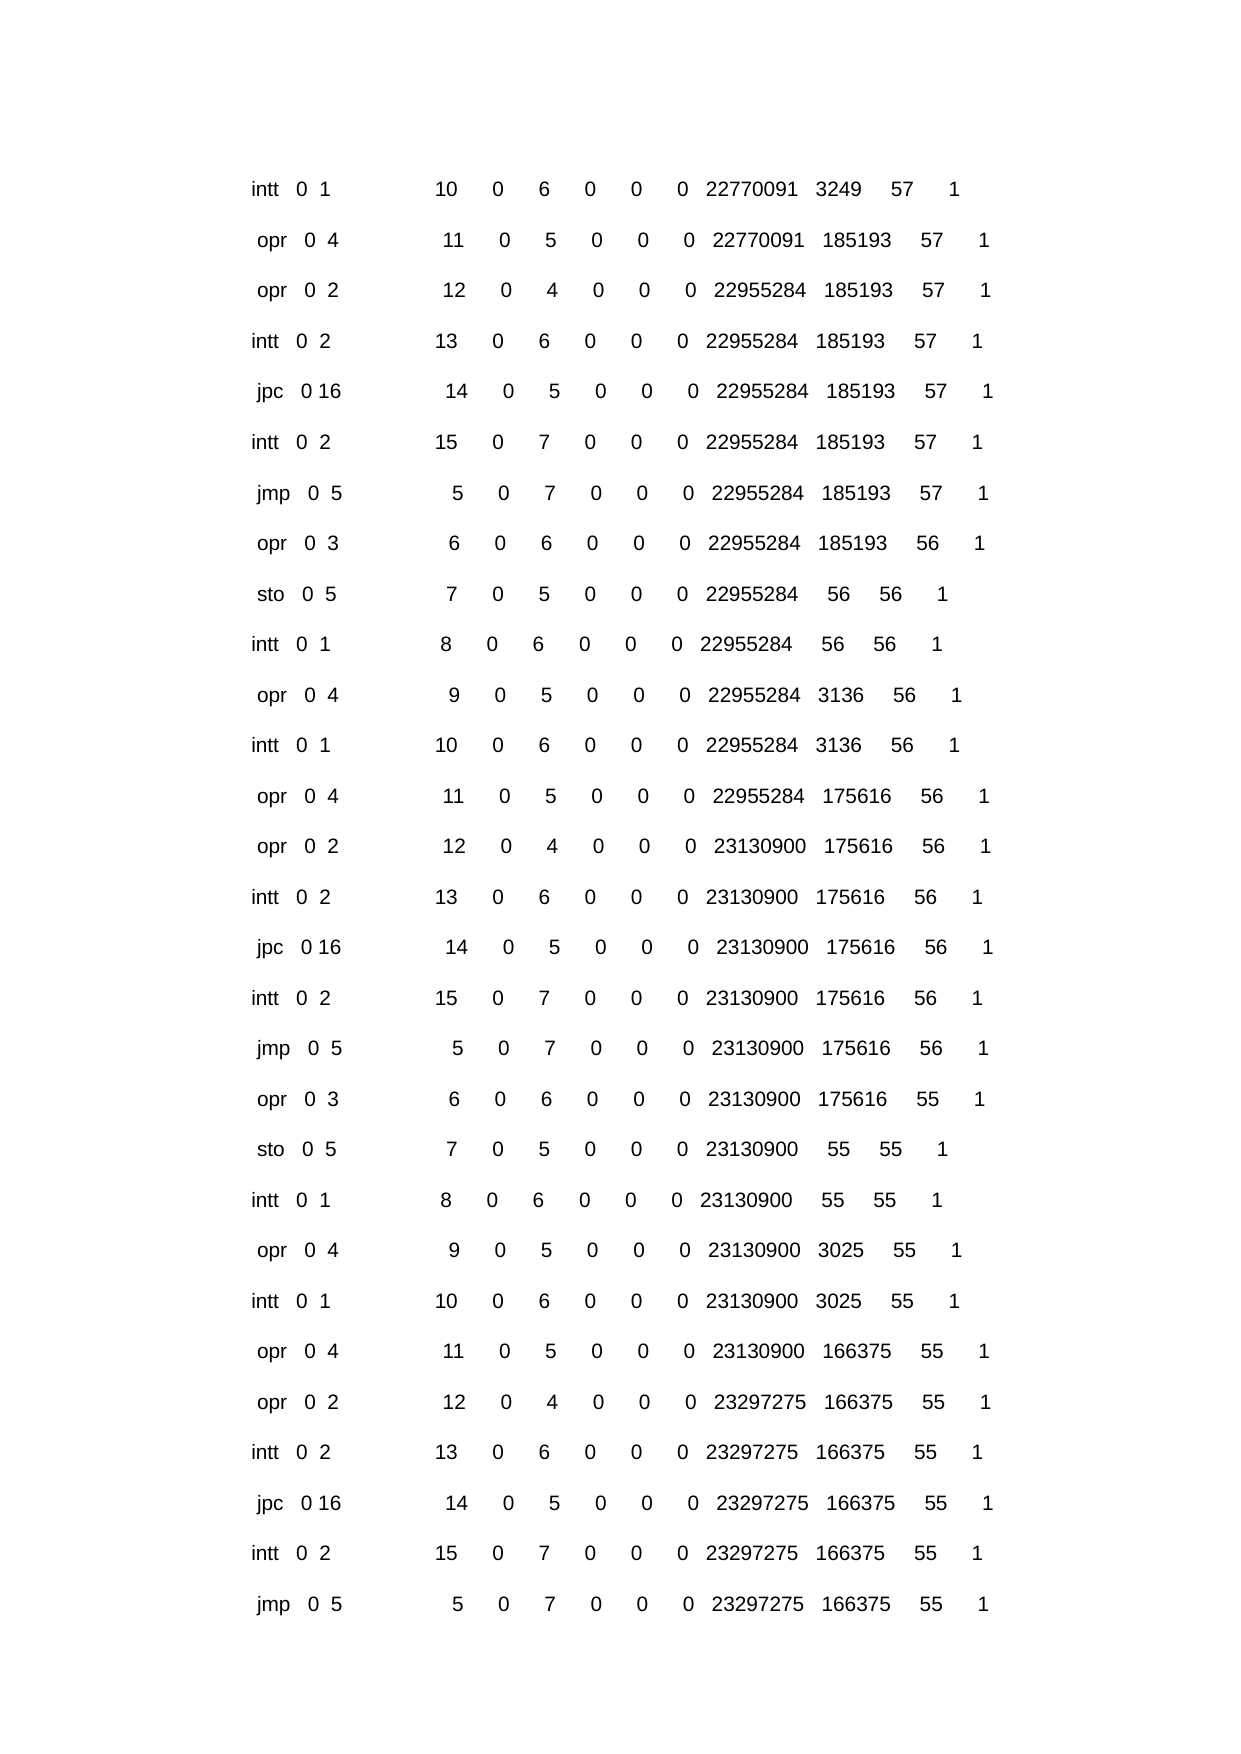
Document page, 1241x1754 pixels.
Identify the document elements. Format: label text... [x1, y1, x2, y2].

text opr 0 2 12 0 4 0 0 0 23130900 175616 56 1 [251, 834, 1122, 858]
text intt 0 1 10 0 6 0 0 0 22955284 3136 56 1 [251, 733, 1122, 757]
text jmp 0 5 5 0 7 0 0 0 23297275 166375 55 1 [251, 1592, 1122, 1616]
text intt 0 1 8 0 6 0 0 0 23130900 55 55 1 [251, 1188, 1122, 1212]
text intt 0 2 15 0 7 0 0 0 23297275 166375 55 1 [251, 1541, 1122, 1565]
text opr 0 4 11 0 5 0 0 0 22770091 185193 57 1 [251, 228, 1122, 252]
text intt 0 2 15 0 7 0 0 0 23130900 175616 56 1 [251, 986, 1122, 1009]
text intt 0 1 10 0 6 0 0 0 23130900 3025 55 1 [251, 1289, 1122, 1313]
text opr 0 4 9 0 5 0 0 0 22955284 3136 56 1 [251, 682, 1122, 706]
text sto 0 5 7 0 5 0 0 0 22955284 56 56 1 [251, 581, 1122, 605]
text jmp 0 5 5 0 7 0 0 0 22955284 185193 57 1 [251, 480, 1122, 504]
text jpc 0 16 14 0 5 0 0 0 23130900 175616 56 1 [251, 935, 1122, 959]
text intt 0 2 13 0 6 0 0 0 23130900 175616 56 1 [251, 884, 1122, 908]
text opr 0 3 6 0 6 0 0 0 23130900 175616 55 1 [251, 1087, 1122, 1111]
text opr 0 2 12 0 4 0 0 0 22955284 185193 57 1 [251, 278, 1122, 302]
text jmp 0 5 5 0 7 0 0 0 23130900 175616 56 1 [251, 1036, 1122, 1060]
text intt 0 1 10 0 6 0 0 0 22770091 3249 57 1 [251, 177, 1122, 201]
text opr 0 4 11 0 5 0 0 0 22955284 175616 56 1 [251, 783, 1122, 807]
text intt 0 1 8 0 6 0 0 0 22955284 56 56 1 [251, 632, 1122, 656]
text opr 0 4 11 0 5 0 0 0 23130900 166375 55 1 [251, 1339, 1122, 1363]
text sto 0 5 7 0 5 0 0 0 23130900 55 55 1 [251, 1137, 1122, 1161]
text jpc 0 16 14 0 5 0 0 0 22955284 185193 57 1 [251, 379, 1122, 403]
text jpc 0 16 14 0 5 0 0 0 23297275 166375 55 1 [251, 1491, 1122, 1515]
text opr 0 4 9 0 5 0 0 0 23130900 3025 55 1 [251, 1238, 1122, 1262]
text intt 0 2 15 0 7 0 0 0 22955284 185193 57 1 [251, 430, 1122, 454]
text opr 0 3 6 0 6 0 0 0 22955284 185193 56 1 [251, 531, 1122, 555]
text intt 0 2 13 0 6 0 0 0 22955284 185193 57 1 [251, 329, 1122, 353]
text intt 0 2 13 0 6 0 0 0 23297275 166375 55 1 [251, 1440, 1122, 1464]
text opr 0 2 12 0 4 0 0 0 23297275 166375 55 1 [251, 1390, 1122, 1414]
